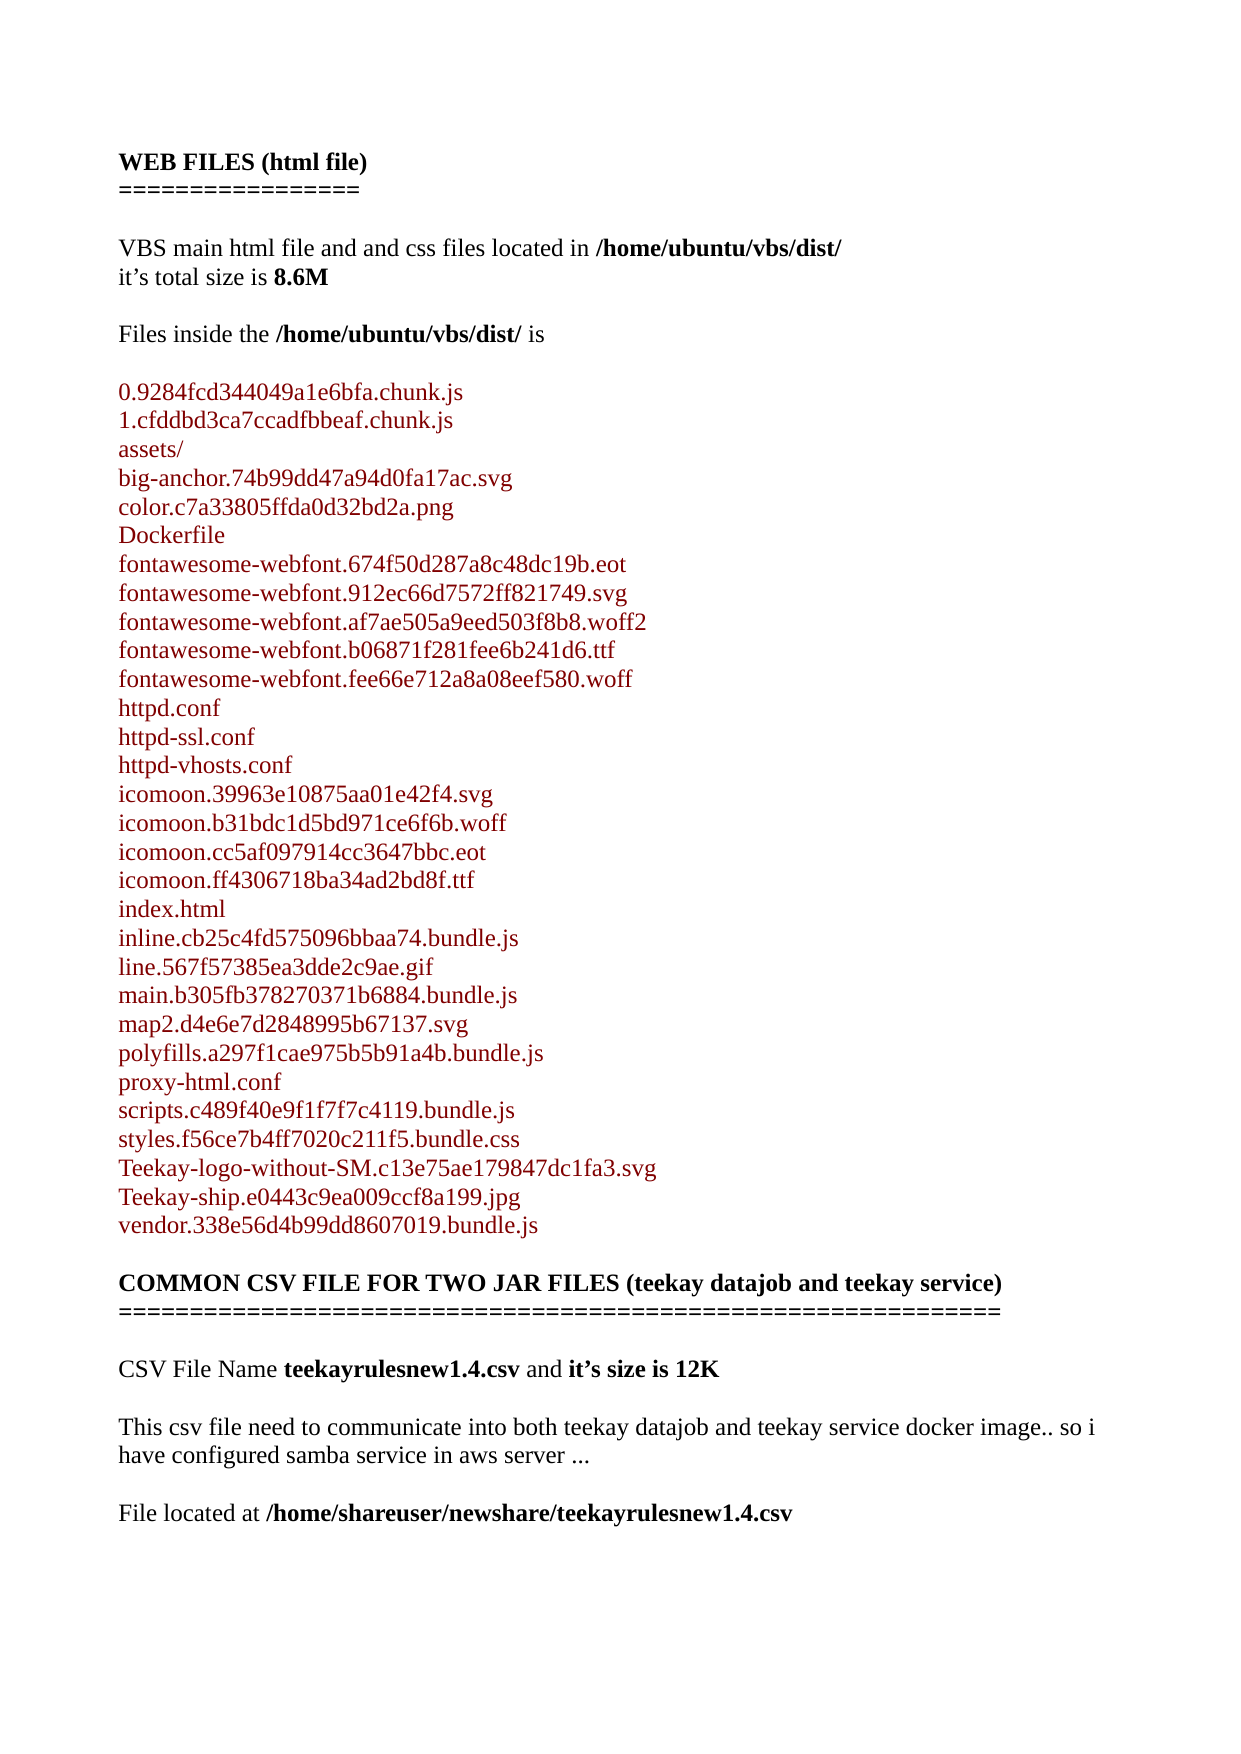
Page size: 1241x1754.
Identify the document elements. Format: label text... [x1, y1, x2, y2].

text httpd-ssl.conf [118, 722, 1122, 751]
text Teekay-ship.e0443c9ea009ccf8a199.jpg [118, 1182, 1122, 1211]
text WEB FILES (html file) [118, 147, 1122, 176]
text vendor.338e56d4b99dd8607019.bundle.js [118, 1211, 1122, 1239]
text fontawesome-webfont.af7ae505a9eed503f8b8.woff2 [118, 607, 1122, 636]
text scripts.c489f40e9f1f7f7c4119.bundle.js [118, 1096, 1122, 1124]
text icomoon.ff4306718ba34ad2bd8f.ttf [118, 866, 1122, 894]
text VBS main html file and and css files located in /home/ubuntu/vbs/dist/ [118, 233, 1122, 262]
text Dockerfile [118, 521, 1122, 549]
text icomoon.b31bdc1d5bd971ce6f6b.woff [118, 808, 1122, 837]
text 1.cfddbd3ca7ccadfbbeaf.chunk.js [118, 406, 1122, 434]
text polyfills.a297f1cae975b5b91a4b.bundle.js [118, 1038, 1122, 1067]
text icomoon.39963e10875aa01e42f4.svg [118, 779, 1122, 808]
text icomoon.cc5af097914cc3647bbc.eot [118, 837, 1122, 866]
text fontawesome-webfont.674f50d287a8c48dc19b.eot [118, 549, 1122, 578]
text 0.9284fcd344049a1e6bfa.chunk.js [118, 377, 1122, 406]
text color.c7a33805ffda0d32bd2a.png [118, 492, 1122, 521]
text Files inside the /home/ubuntu/vbs/dist/ is [118, 319, 1122, 348]
text line.567f57385ea3dde2c9ae.gif [118, 952, 1122, 981]
text httpd.conf [118, 693, 1122, 722]
text it’s total size is 8.6M [118, 262, 1122, 291]
text big-anchor.74b99dd47a94d0fa17ac.svg [118, 463, 1122, 492]
text main.b305fb378270371b6884.bundle.js [118, 981, 1122, 1009]
text ============================================================== [118, 1297, 1122, 1326]
text CSV File Name teekayrulesnew1.4.csv and it’s size is 12K [118, 1354, 1122, 1383]
text Teekay-logo-without-SM.c13e75ae179847dc1fa3.svg [118, 1153, 1122, 1182]
text COMMON CSV FILE FOR TWO JAR FILES (teekay datajob and teekay service) [118, 1268, 1122, 1297]
text fontawesome-webfont.912ec66d7572ff821749.svg [118, 578, 1122, 607]
text styles.f56ce7b4ff7020c211f5.bundle.css [118, 1124, 1122, 1153]
text map2.d4e6e7d2848995b67137.svg [118, 1009, 1122, 1038]
text This csv file need to communicate into both teekay datajob and teekay service docker image.. so i have configured samba service in aws server ... [118, 1412, 1122, 1469]
text ================= [118, 176, 1122, 204]
text httpd-vhosts.conf [118, 751, 1122, 779]
text index.html [118, 894, 1122, 923]
text assets/ [118, 434, 1122, 463]
text fontawesome-webfont.fee66e712a8a08eef580.woff [118, 664, 1122, 693]
text inline.cb25c4fd575096bbaa74.bundle.js [118, 923, 1122, 952]
text fontawesome-webfont.b06871f281fee6b241d6.ttf [118, 636, 1122, 664]
text File located at /home/shareuser/newshare/teekayrulesnew1.4.csv [118, 1498, 1122, 1527]
text proxy-html.conf [118, 1067, 1122, 1096]
